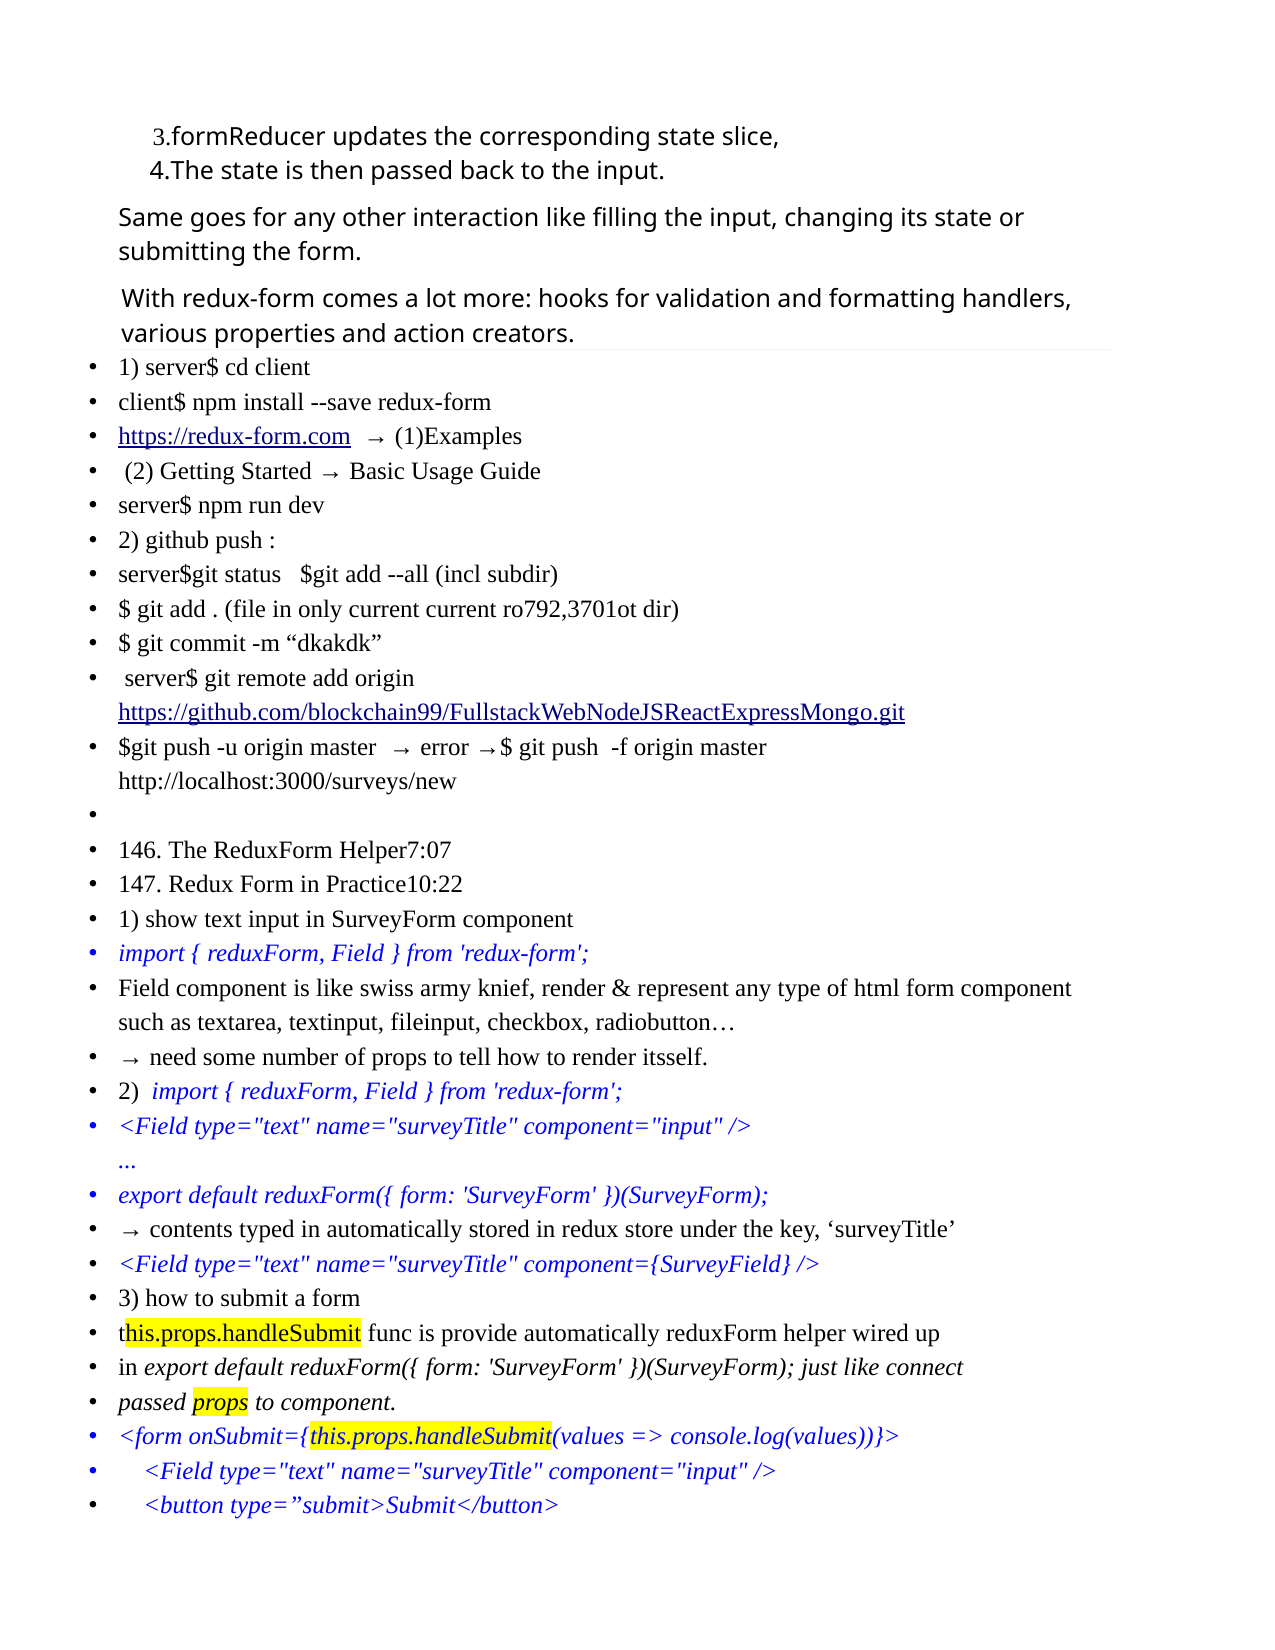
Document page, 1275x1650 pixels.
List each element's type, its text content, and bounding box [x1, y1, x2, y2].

list 147. Redux Form in Practice10:22 [118, 867, 1110, 898]
list $ git add . (file in only current current ro792,3701ot dir) [118, 591, 1110, 622]
list → need some number of props to tell how to render itsself. [118, 1039, 1110, 1071]
list 2) github push : [118, 522, 1110, 553]
list Field component is like swiss army knief, render & represent any type of html form component such as textarea, textinput, fileinput, checkbox, radiobutton… [118, 970, 1110, 1036]
list https://github.com/blockchain99/FullstackWebNodeJSReactExpressMongo.git [118, 694, 1110, 726]
text http://localhost:3000/surveys/new [118, 763, 1110, 795]
text With redux-form comes a lot more: hooks for validation and formatting handlers, various properties and action creators. [121, 281, 1154, 349]
list in export default reduxForm({ form: 'SurveyForm' })(SurveyForm); just like connect [118, 1349, 1110, 1381]
list this.props.handleSubmit func is provide automatically reduxForm helper wired up [118, 1315, 1110, 1347]
list https://redux-form.com → (1)Examples [118, 418, 1110, 450]
text Same goes for any other interaction like filling the input, changing its state or submitting the form. [118, 199, 1157, 268]
list 3) how to submit a form [118, 1280, 1110, 1312]
list <Field type="text" name="surveyTitle" component="input" /> [118, 1453, 1110, 1484]
list server$git status $git add --all (incl subdir) [118, 556, 1110, 588]
list 1) show text input in SurveyForm component [118, 901, 1110, 933]
list <Field type="text" name="surveyTitle" component={SurveyField} /> [118, 1246, 1110, 1278]
list export default reduxForm({ form: 'SurveyForm' })(SurveyForm); [118, 1177, 1110, 1209]
list server$ npm run dev [118, 487, 1110, 519]
list <form onSubmit={this.props.handleSubmit(values => console.log(values))}> [118, 1418, 1110, 1450]
list <Field type="text" name="surveyTitle" component="input" /> [118, 1108, 1110, 1140]
list import { reduxForm, Field } from 'redux-form'; [118, 936, 1110, 967]
list → contents typed in automatically stored in redux store under the key, ‘surveyTitle’ [118, 1211, 1110, 1243]
list 2) import { reduxForm, Field } from 'redux-form'; [118, 1073, 1110, 1105]
list $git push -u origin master → error →$ git push -f origin master [118, 729, 1110, 760]
list 146. The ReduxForm Helper7:07 [118, 832, 1110, 864]
list The state is then passed back to the input. [149, 152, 1157, 187]
list formReducer updates the corresponding state slice, [152, 118, 1154, 152]
list passed props to component. [118, 1384, 1110, 1416]
list $ git commit -m “dkakdk” [118, 625, 1110, 657]
list 1) server$ cd client [118, 350, 1110, 381]
list <button type=”submit>Submit</button> [118, 1487, 1110, 1519]
list ... [118, 1142, 1110, 1174]
list server$ git remote add origin [118, 660, 1110, 691]
list client$ npm install --save redux-form [118, 384, 1110, 416]
list (2) Getting Started → Basic Usage Guide [118, 453, 1110, 484]
